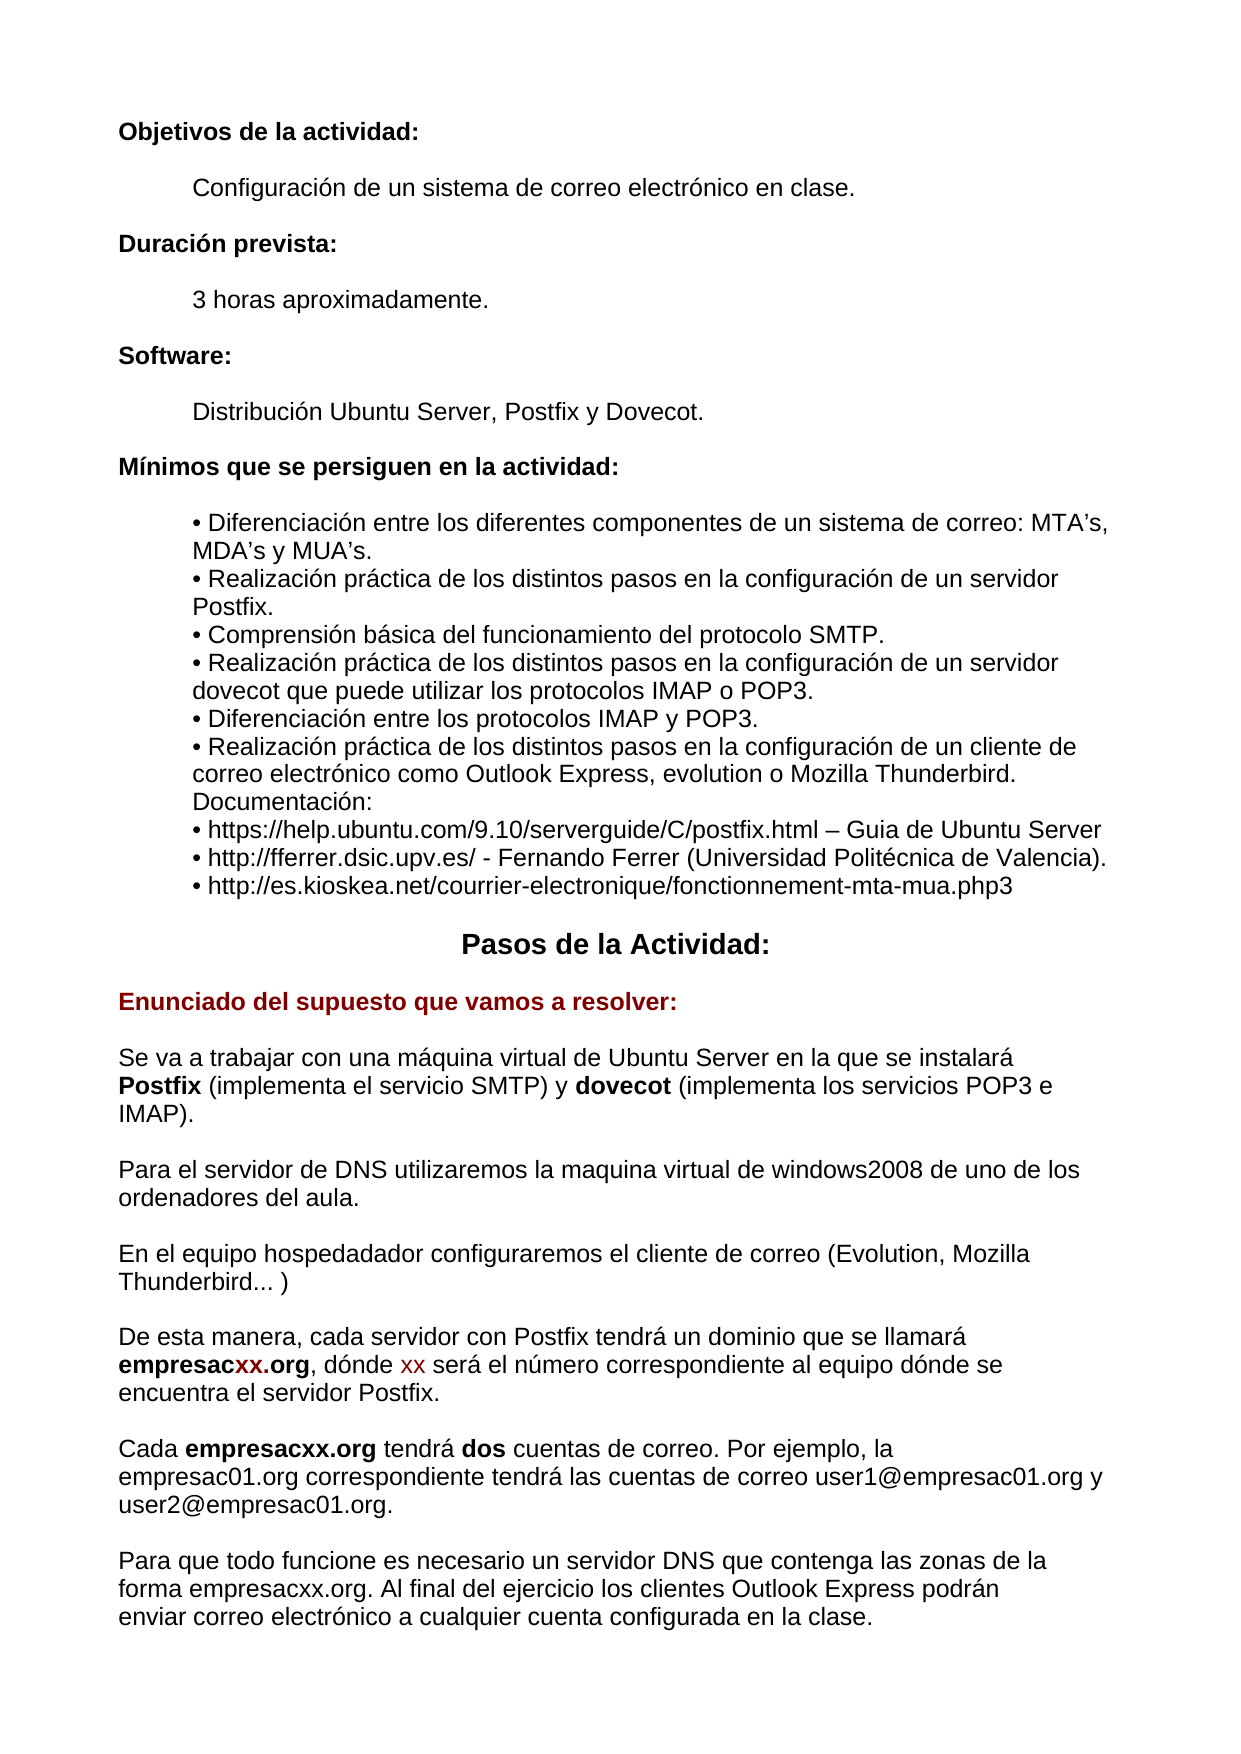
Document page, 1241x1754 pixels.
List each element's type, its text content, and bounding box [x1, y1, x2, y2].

text • Comprensión básica del funcionamiento del protocolo SMTP. [192, 621, 1122, 648]
text MDA’s y MUA’s. [192, 537, 1122, 565]
text Postfix. [192, 593, 1122, 621]
text Cada empresacxx.org tendrá dos cuentas de correo. Por ejemplo, la [118, 1435, 1122, 1463]
text Para el servidor de DNS utilizaremos la maquina virtual de windows2008 de uno de los ordenadores del aula. [118, 1156, 1122, 1212]
text Se va a trabajar con una máquina virtual de Ubuntu Server en la que se instalará [118, 1044, 1122, 1072]
text • Realización práctica de los distintos pasos en la configuración de un servidor [192, 565, 1122, 593]
text Objetivos de la actividad: [118, 118, 1122, 146]
text • Realización práctica de los distintos pasos en la configuración de un cliente de [192, 732, 1122, 760]
text enviar correo electrónico a cualquier cuenta configurada en la clase. [118, 1602, 1122, 1630]
text • http://fferrer.dsic.upv.es/ - Fernando Ferrer (Universidad Politécnica de Valencia). [192, 844, 1122, 872]
text • Diferenciación entre los protocolos IMAP y POP3. [192, 704, 1122, 732]
text Documentación: [192, 788, 1122, 816]
text Postfix (implementa el servicio SMTP) y dovecot (implementa los servicios POP3 e [118, 1072, 1122, 1100]
text • Diferenciación entre los diferentes componentes de un sistema de correo: MTA’s, [192, 509, 1122, 537]
text empresac01.org correspondiente tendrá las cuentas de correo user1@empresac01.org y user2@empresac01.org. [118, 1463, 1122, 1519]
text Configuración de un sistema de correo electrónico en clase. [192, 174, 1122, 202]
text correo electrónico como Outlook Express, evolution o Mozilla Thunderbird. [192, 760, 1122, 788]
text En el equipo hospedadador configuraremos el cliente de correo (Evolution, Mozilla Thunderbird... ) [118, 1239, 1122, 1295]
text • http://es.kioskea.net/courrier-electronique/fonctionnement-mta-mua.php3 [192, 872, 1122, 900]
text Para que todo funcione es necesario un servidor DNS que contenga las zonas de la [118, 1547, 1122, 1574]
text Duración prevista: [118, 230, 1122, 258]
text De esta manera, cada servidor con Postfix tendrá un dominio que se llamará [118, 1323, 1122, 1351]
text Enunciado del supuesto que vamos a resolver: [118, 988, 1122, 1016]
text Mínimos que se persiguen en la actividad: [118, 453, 1122, 481]
text • https://help.ubuntu.com/9.10/serverguide/C/postfix.html – Guia de Ubuntu Server [192, 816, 1122, 844]
text 3 horas aproximadamente. [192, 286, 1122, 313]
text dovecot que puede utilizar los protocolos IMAP o POP3. [192, 676, 1122, 704]
text encuentra el servidor Postfix. [118, 1379, 1122, 1407]
text IMAP). [118, 1100, 1122, 1128]
text Distribución Ubuntu Server, Postfix y Dovecot. [192, 397, 1122, 425]
text empresacxx.org, dónde xx será el número correspondiente al equipo dónde se [118, 1351, 1122, 1379]
text Pasos de la Actividad: [118, 928, 1122, 960]
text forma empresacxx.org. Al final del ejercicio los clientes Outlook Express podrán [118, 1574, 1122, 1602]
text • Realización práctica de los distintos pasos en la configuración de un servidor [192, 648, 1122, 676]
text Software: [118, 341, 1122, 369]
